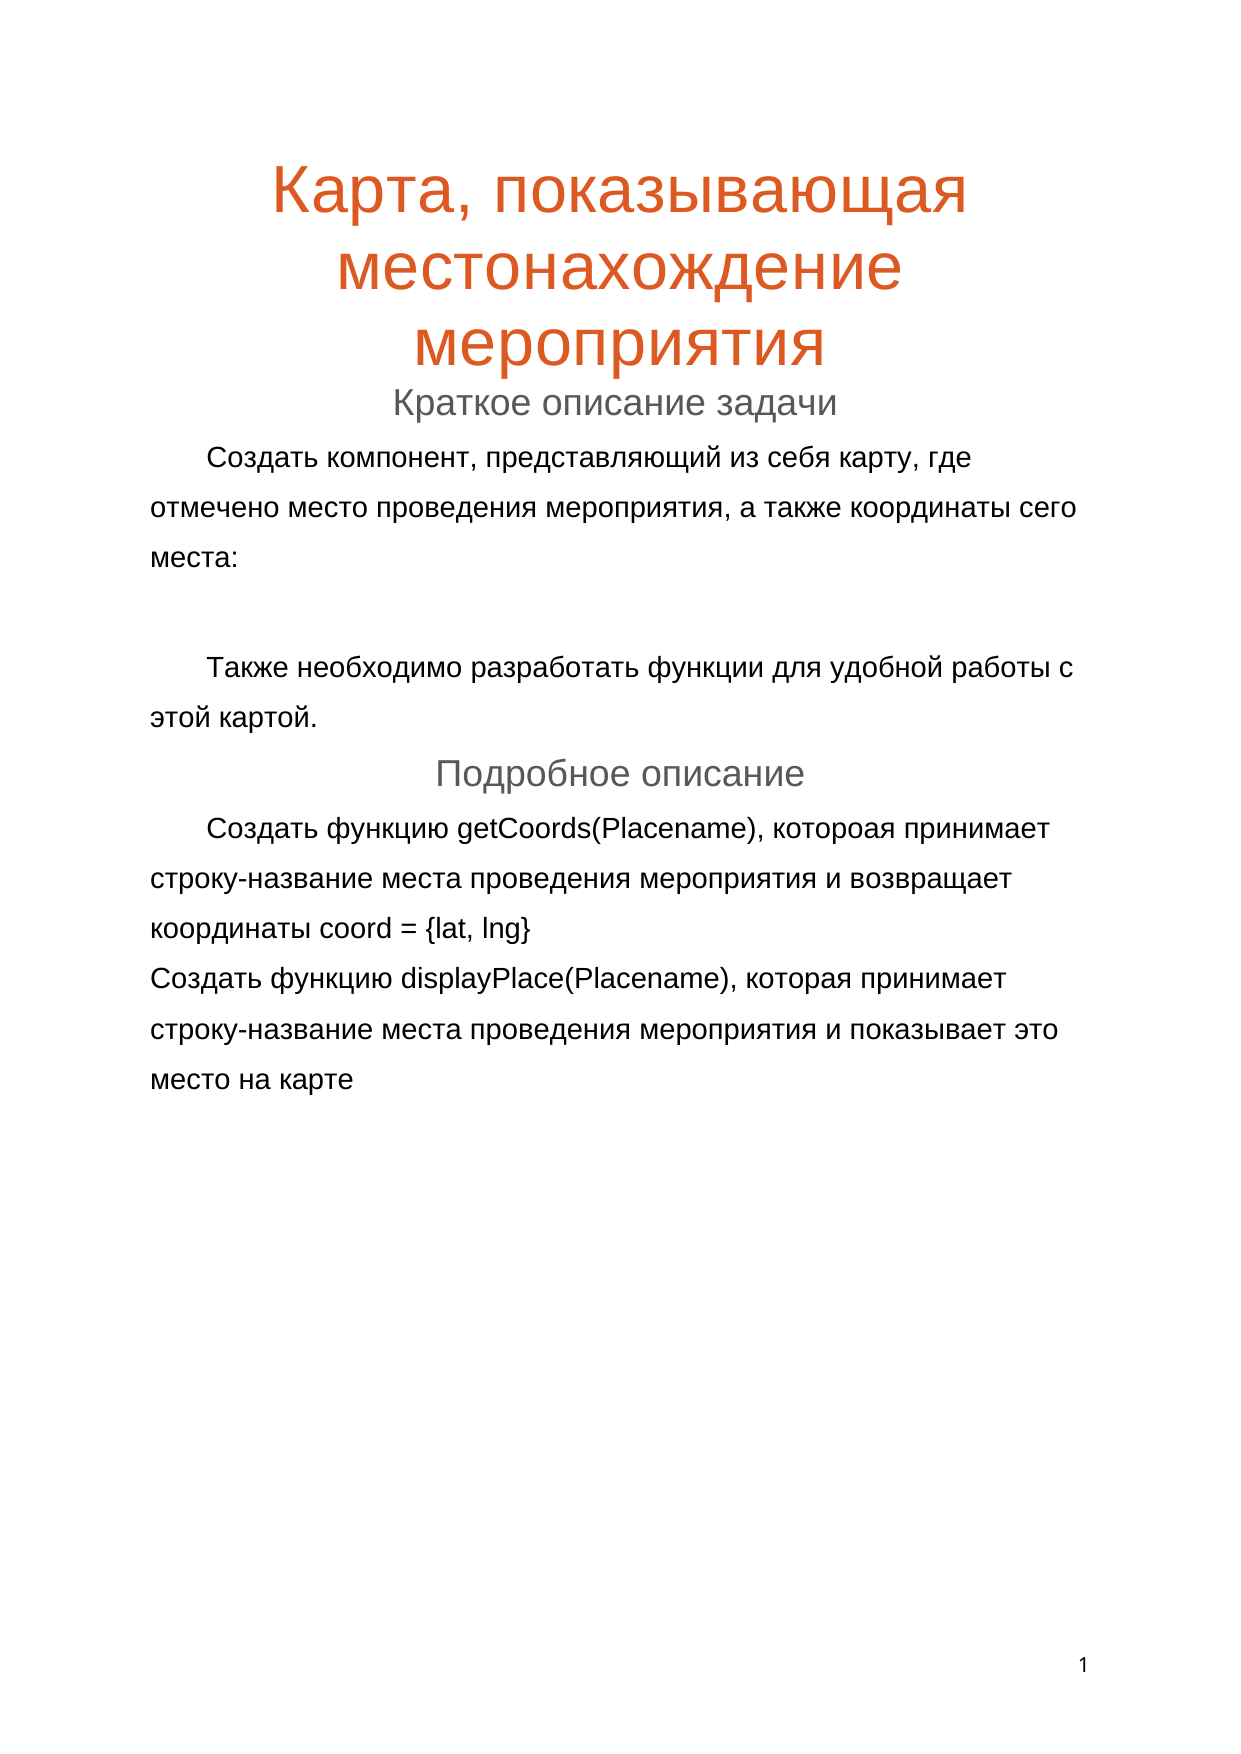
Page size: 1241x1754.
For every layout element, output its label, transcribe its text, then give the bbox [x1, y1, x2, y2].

subtitle Краткое описание задачи [150, 380, 1090, 423]
subtitle Подробное описание [150, 751, 1090, 794]
text Создать функцию getCoords(Placename), котороая принимает строку-название места проведения мероприятия и возвращает координаты coord = {lat, lng} Создать функцию displayPlace(Placename), которая принимает строку-название места проведения мероприятия и показывает это место на карте [150, 811, 1090, 1096]
text Также необходимо разработать функции для удобной работы с этой картой. [150, 650, 1090, 734]
text Карта, показывающая местонахождение мероприятия [150, 150, 1090, 380]
text Создать компонент, представляющий из себя карту, где отмечено место проведения мероприятия, а также координаты сего места: [150, 440, 1090, 574]
